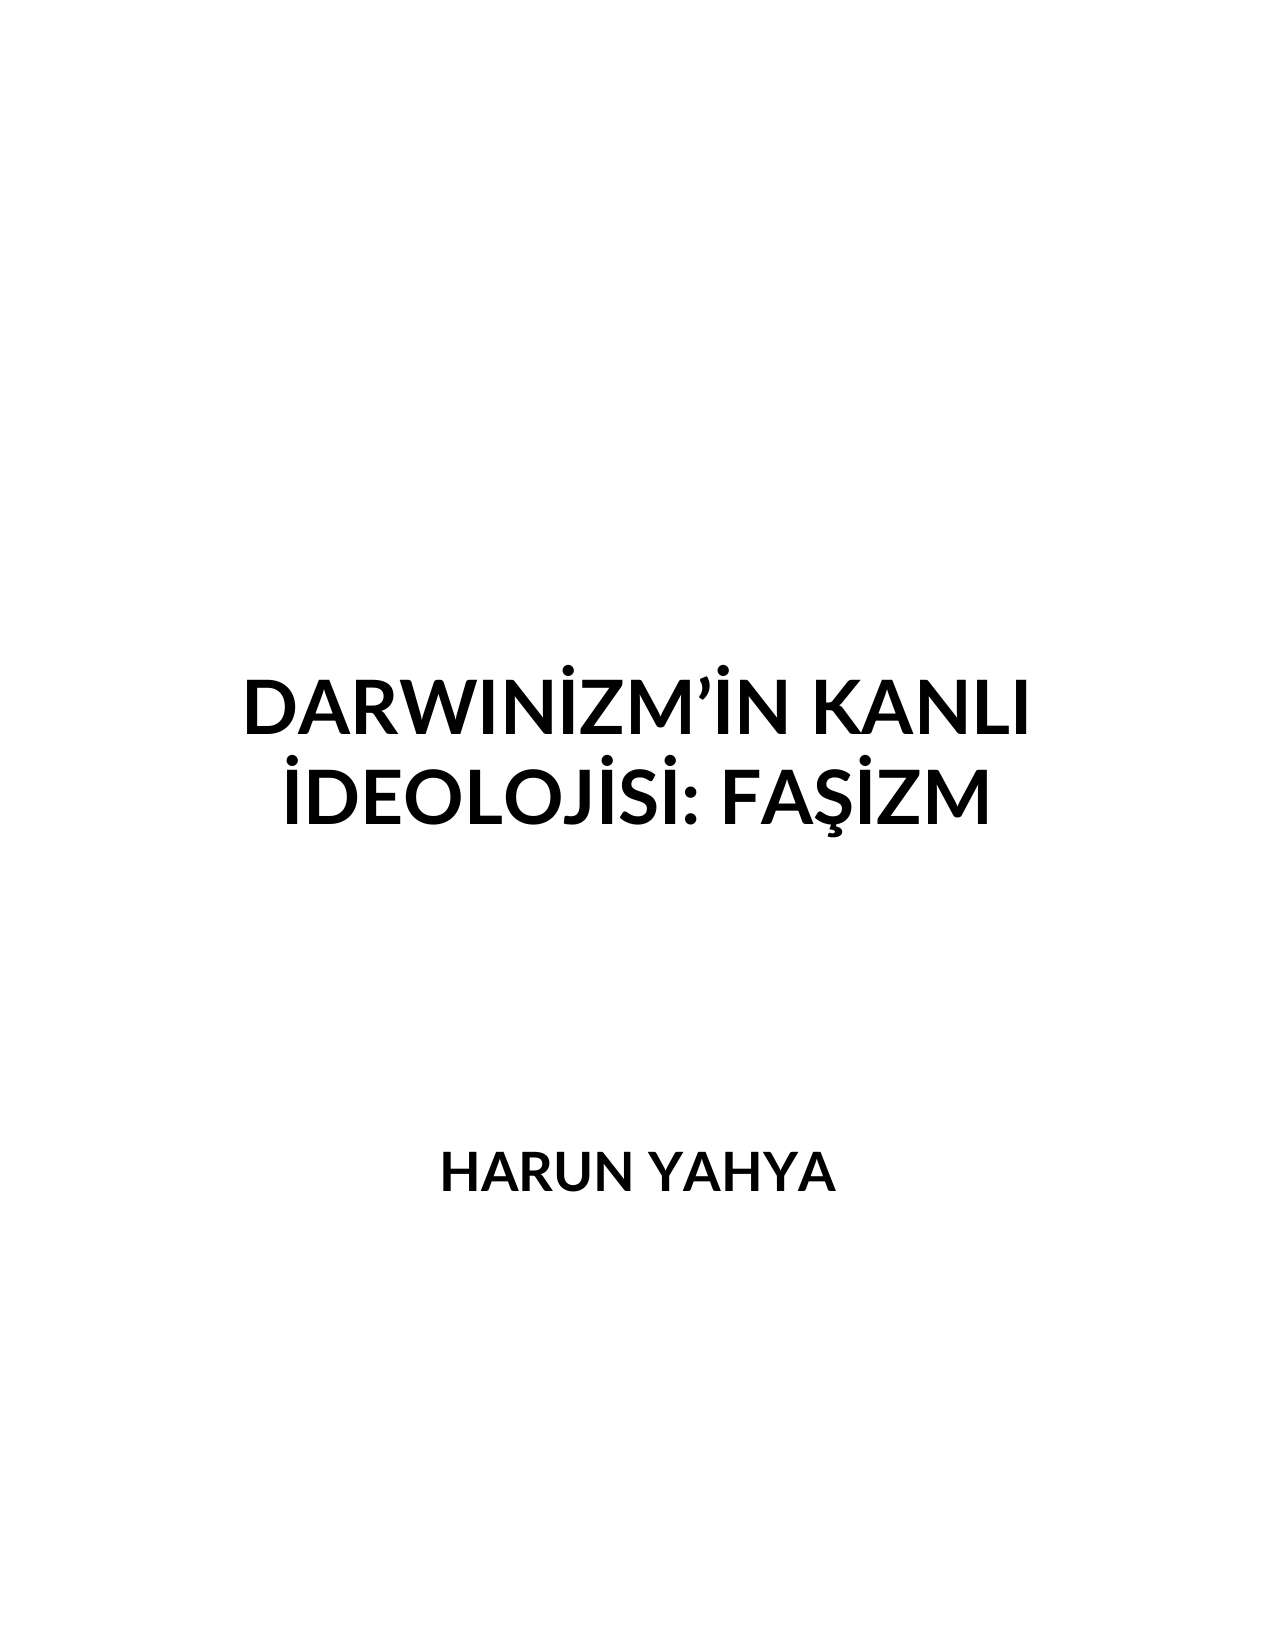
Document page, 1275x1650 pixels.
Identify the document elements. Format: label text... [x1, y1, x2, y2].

text DARWINİZM’İN KANLI İDEOLOJİSİ: FAŞİZM [187, 660, 1087, 840]
text HARUN YAHYA [187, 1138, 1087, 1203]
